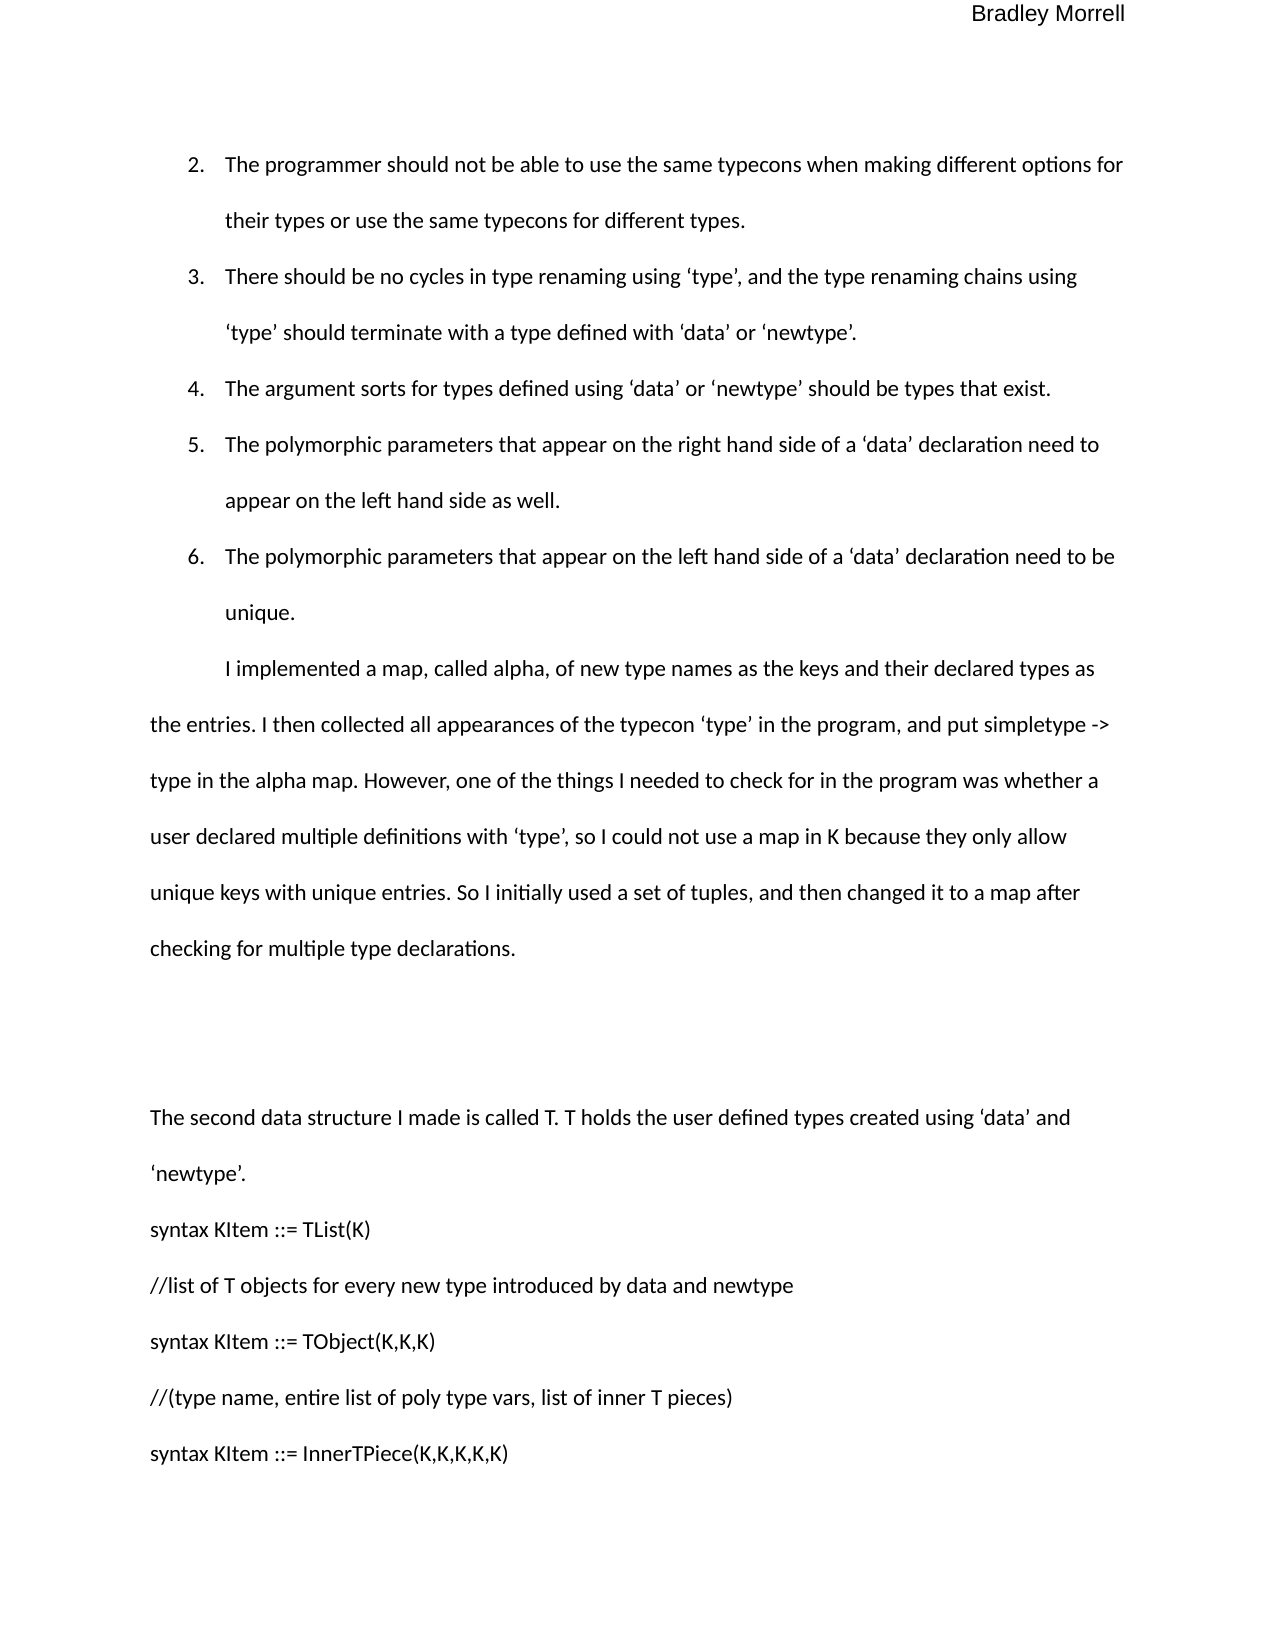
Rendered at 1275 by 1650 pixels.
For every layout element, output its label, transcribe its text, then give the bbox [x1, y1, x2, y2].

text syntax KItem ::= InnerTPiece(K,K,K,K,K) [150, 1439, 1125, 1467]
list There should be no cycles in type renaming using ‘type’, and the type renaming chains using ‘type’ should terminate with a type defined with ‘data’ or ‘newtype’. [187, 262, 1125, 346]
text //list of T objects for every new type introduced by data and newtype [150, 1271, 1125, 1299]
list The polymorphic parameters that appear on the right hand side of a ‘data’ declaration need to appear on the left hand side as well. [187, 430, 1125, 514]
list The polymorphic parameters that appear on the left hand side of a ‘data’ declaration need to be unique. [187, 542, 1125, 626]
text syntax KItem ::= TObject(K,K,K) [150, 1327, 1125, 1355]
text syntax KItem ::= TList(K) [150, 1215, 1125, 1243]
text I implemented a map, called alpha, of new type names as the keys and their declared types as the entries. I then collected all appearances of the typecon ‘type’ in the program, and put simpletype -> type in the alpha map. However, one of the things I needed to check for in the program was whether a user declared multiple definitions with ‘type’, so I could not use a map in K because they only allow unique keys with unique entries. So I initially used a set of tuples, and then changed it to a map after checking for multiple type declarations. [150, 654, 1125, 963]
text The second data structure I made is called T. T holds the user defined types created using ‘data’ and ‘newtype’. [150, 1103, 1125, 1187]
list The argument sorts for types defined using ‘data’ or ‘newtype’ should be types that exist. [187, 374, 1125, 402]
list The programmer should not be able to use the same typecons when making different options for their types or use the same typecons for different types. [187, 150, 1125, 234]
text //(type name, entire list of poly type vars, list of inner T pieces) [150, 1383, 1125, 1411]
